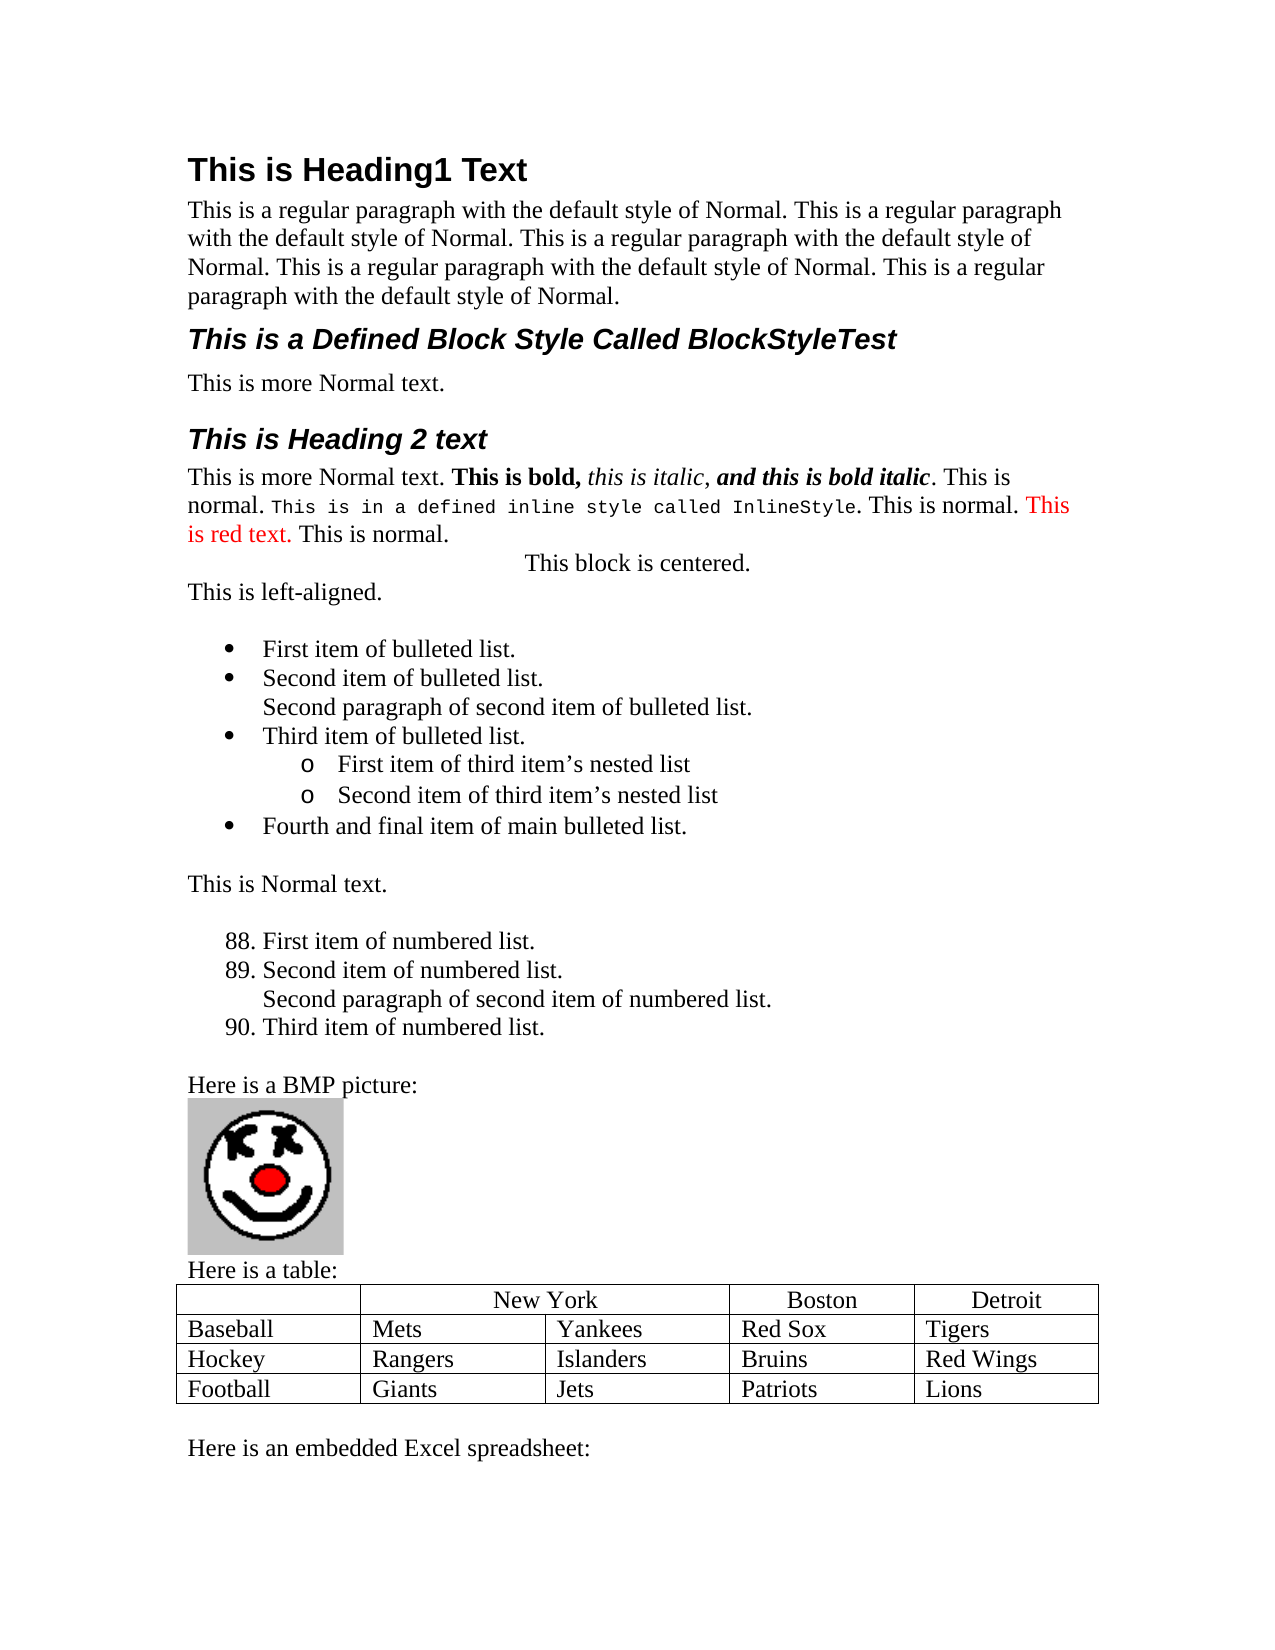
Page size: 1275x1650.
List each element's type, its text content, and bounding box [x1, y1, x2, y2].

table_cell Tigers [915, 1315, 1098, 1343]
table_cell Baseball [177, 1315, 360, 1343]
list Fourth and final item of main bulleted list. [225, 811, 1087, 840]
text This is left-aligned. [187, 577, 1087, 606]
text Here is an embedded Excel spreadsheet: [187, 1433, 1087, 1461]
table_cell Lions [915, 1374, 1098, 1403]
table_cell Bruins [730, 1344, 914, 1373]
table_header New York [361, 1285, 729, 1313]
table_cell Jets [546, 1374, 729, 1403]
subtitle This is Heading1 Text [187, 150, 1087, 188]
table_cell Patriots [730, 1374, 914, 1403]
list Second item of bulleted list. [225, 663, 1087, 692]
table_header Boston [730, 1285, 914, 1313]
table_cell Yankees [546, 1315, 729, 1343]
text Second paragraph of second item of numbered list. [262, 984, 1087, 1012]
table_cell Football [177, 1374, 360, 1403]
list Third item of bulleted list. [225, 721, 1087, 749]
table_cell Red Wings [915, 1344, 1098, 1373]
text This is more Normal text. [187, 368, 1087, 397]
subtitle This is Heading 2 text [187, 422, 1087, 456]
table_cell Red Sox [730, 1315, 914, 1343]
text Second paragraph of second item of bulleted list. [262, 692, 1087, 721]
list First item of numbered list. [225, 926, 1087, 955]
list Third item of numbered list. [225, 1012, 1087, 1041]
text This block is centered. [187, 548, 1087, 577]
table_cell Rangers [361, 1344, 545, 1373]
table_cell Islanders [546, 1344, 729, 1373]
text This is more Normal text. This is bold, this is italic, and this is bold italic. This is normal. This is in a defined inline style called InlineStyle. This is normal. This is red text. This is normal. [187, 462, 1087, 548]
list First item of third item’s nested list [300, 749, 1087, 780]
text This is Normal text. [187, 869, 1087, 897]
picture [187, 1098, 344, 1255]
table_cell Giants [361, 1374, 545, 1403]
list First item of bulleted list. [225, 634, 1087, 663]
table_cell Mets [361, 1315, 545, 1343]
table_cell Hockey [177, 1344, 360, 1373]
text This is a Defined Block Style Called BlockStyleTest [187, 322, 1087, 356]
list Second item of numbered list. [225, 955, 1087, 984]
text Here is a table: [187, 1255, 1087, 1284]
text This is a regular paragraph with the default style of Normal. This is a regular paragraph with the default style of Normal. This is a regular paragraph with the default style of Normal. This is a regular paragraph with the default style of Normal. This is a regular paragraph with the default style of Normal. [187, 195, 1087, 310]
table_header Detroit [915, 1285, 1098, 1313]
list Second item of third item’s nested list [300, 780, 1087, 811]
table_header [177, 1285, 360, 1313]
text Here is a BMP picture: [187, 1070, 1087, 1099]
